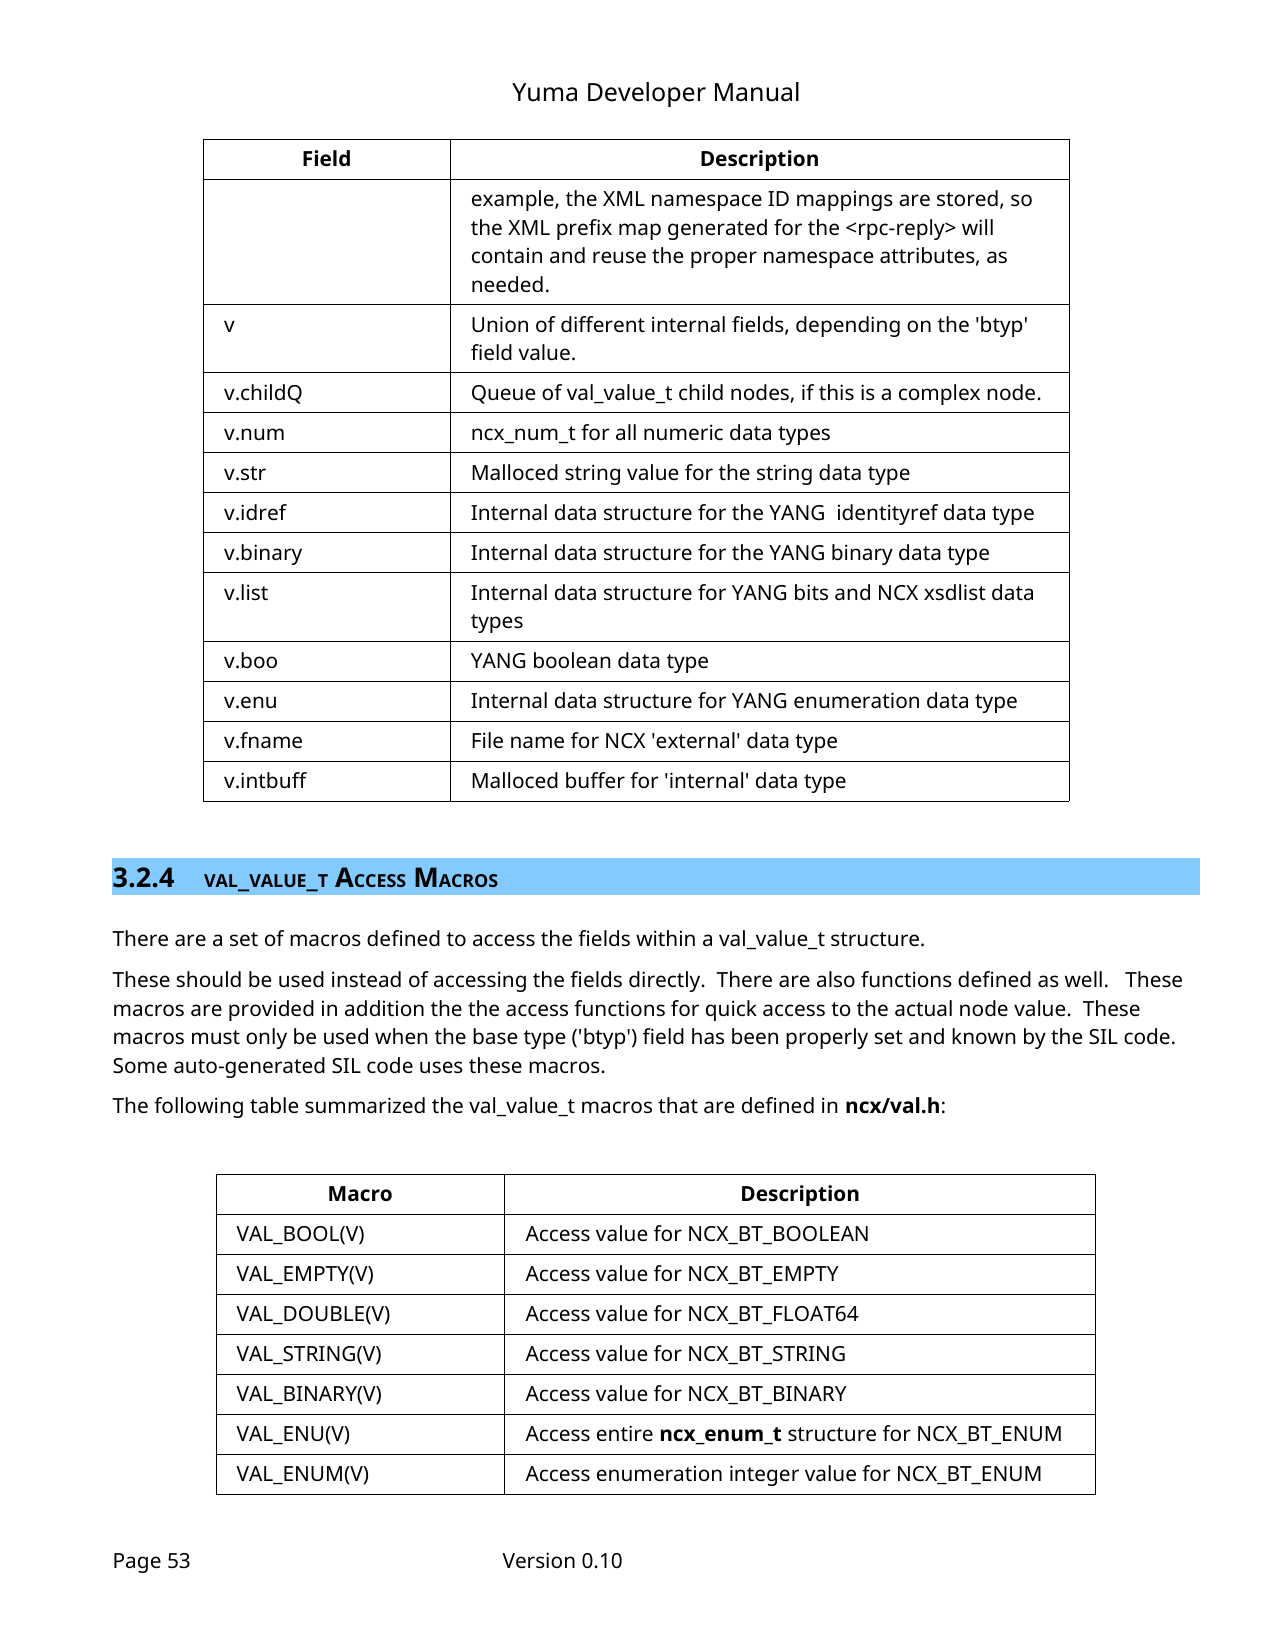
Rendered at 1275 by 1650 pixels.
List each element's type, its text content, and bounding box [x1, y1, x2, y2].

table_cell Access value for NCX_BT_STRING [505, 1335, 1095, 1373]
table_header Description [451, 140, 1069, 178]
table_cell v.childQ [204, 373, 450, 412]
table_cell VAL_BINARY(V) [217, 1375, 504, 1413]
table_cell v.enu [204, 682, 450, 721]
table_cell Internal data structure for the YANG binary data type [451, 533, 1069, 572]
table_cell VAL_EMPTY(V) [217, 1255, 504, 1293]
table_cell Access value for NCX_BT_BOOLEAN [505, 1215, 1095, 1253]
table_cell Union of different internal fields, depending on the 'btyp' field value. [451, 305, 1069, 372]
table_cell Internal data structure for the YANG identityref data type [451, 493, 1069, 532]
table_header Field [204, 140, 450, 178]
table_cell Internal data structure for YANG bits and NCX xsdlist data types [451, 573, 1069, 641]
table_cell Access value for NCX_BT_EMPTY [505, 1255, 1095, 1293]
text There are a set of macros defined to access the fields within a val_value_t structure. [112, 924, 1200, 953]
table_cell v.num [204, 413, 450, 452]
table_cell VAL_BOOL(V) [217, 1215, 504, 1253]
table_cell v.idref [204, 493, 450, 532]
table_cell Malloced string value for the string data type [451, 453, 1069, 492]
table_cell File name for NCX 'external' data type [451, 722, 1069, 761]
table_cell [204, 180, 450, 304]
text These should be used instead of accessing the fields directly. There are also functions defined as well. These macros are provided in addition the the access functions for quick access to the actual node value. These macros must only be used when the base type ('btyp') field has been properly set and known by the SIL code. Some auto-generated SIL code uses these macros. [112, 965, 1200, 1079]
table_cell Access value for NCX_BT_BINARY [505, 1375, 1095, 1413]
table_cell Internal data structure for YANG enumeration data type [451, 682, 1069, 721]
text The following table summarized the val_value_t macros that are defined in ncx/val.h: [112, 1092, 1200, 1120]
table_cell ncx_num_t for all numeric data types [451, 413, 1069, 452]
table_cell v.boo [204, 642, 450, 681]
table_cell example, the XML namespace ID mappings are stored, so the XML prefix map generated for the <rpc-reply> will contain and reuse the proper namespace attributes, as needed. [451, 180, 1069, 304]
table_cell v [204, 305, 450, 372]
table_cell VAL_ENUM(V) [217, 1455, 504, 1493]
table_cell VAL_DOUBLE(V) [217, 1295, 504, 1333]
table_header Macro [217, 1175, 504, 1213]
subtitle val_value_t Access Macros [112, 858, 1200, 895]
table_cell v.str [204, 453, 450, 492]
table_cell Malloced buffer for 'internal' data type [451, 762, 1069, 801]
table_cell v.intbuff [204, 762, 450, 801]
table_header Description [505, 1175, 1095, 1213]
table_cell VAL_ENU(V) [217, 1415, 504, 1453]
table_cell Queue of val_value_t child nodes, if this is a complex node. [451, 373, 1069, 412]
table_cell Access value for NCX_BT_FLOAT64 [505, 1295, 1095, 1333]
table_cell v.fname [204, 722, 450, 761]
table_cell v.binary [204, 533, 450, 572]
table_cell VAL_STRING(V) [217, 1335, 504, 1373]
table_cell Access enumeration integer value for NCX_BT_ENUM [505, 1455, 1095, 1493]
table_cell YANG boolean data type [451, 642, 1069, 681]
table_cell v.list [204, 573, 450, 641]
table_cell Access entire ncx_enum_t structure for NCX_BT_ENUM [505, 1415, 1095, 1453]
